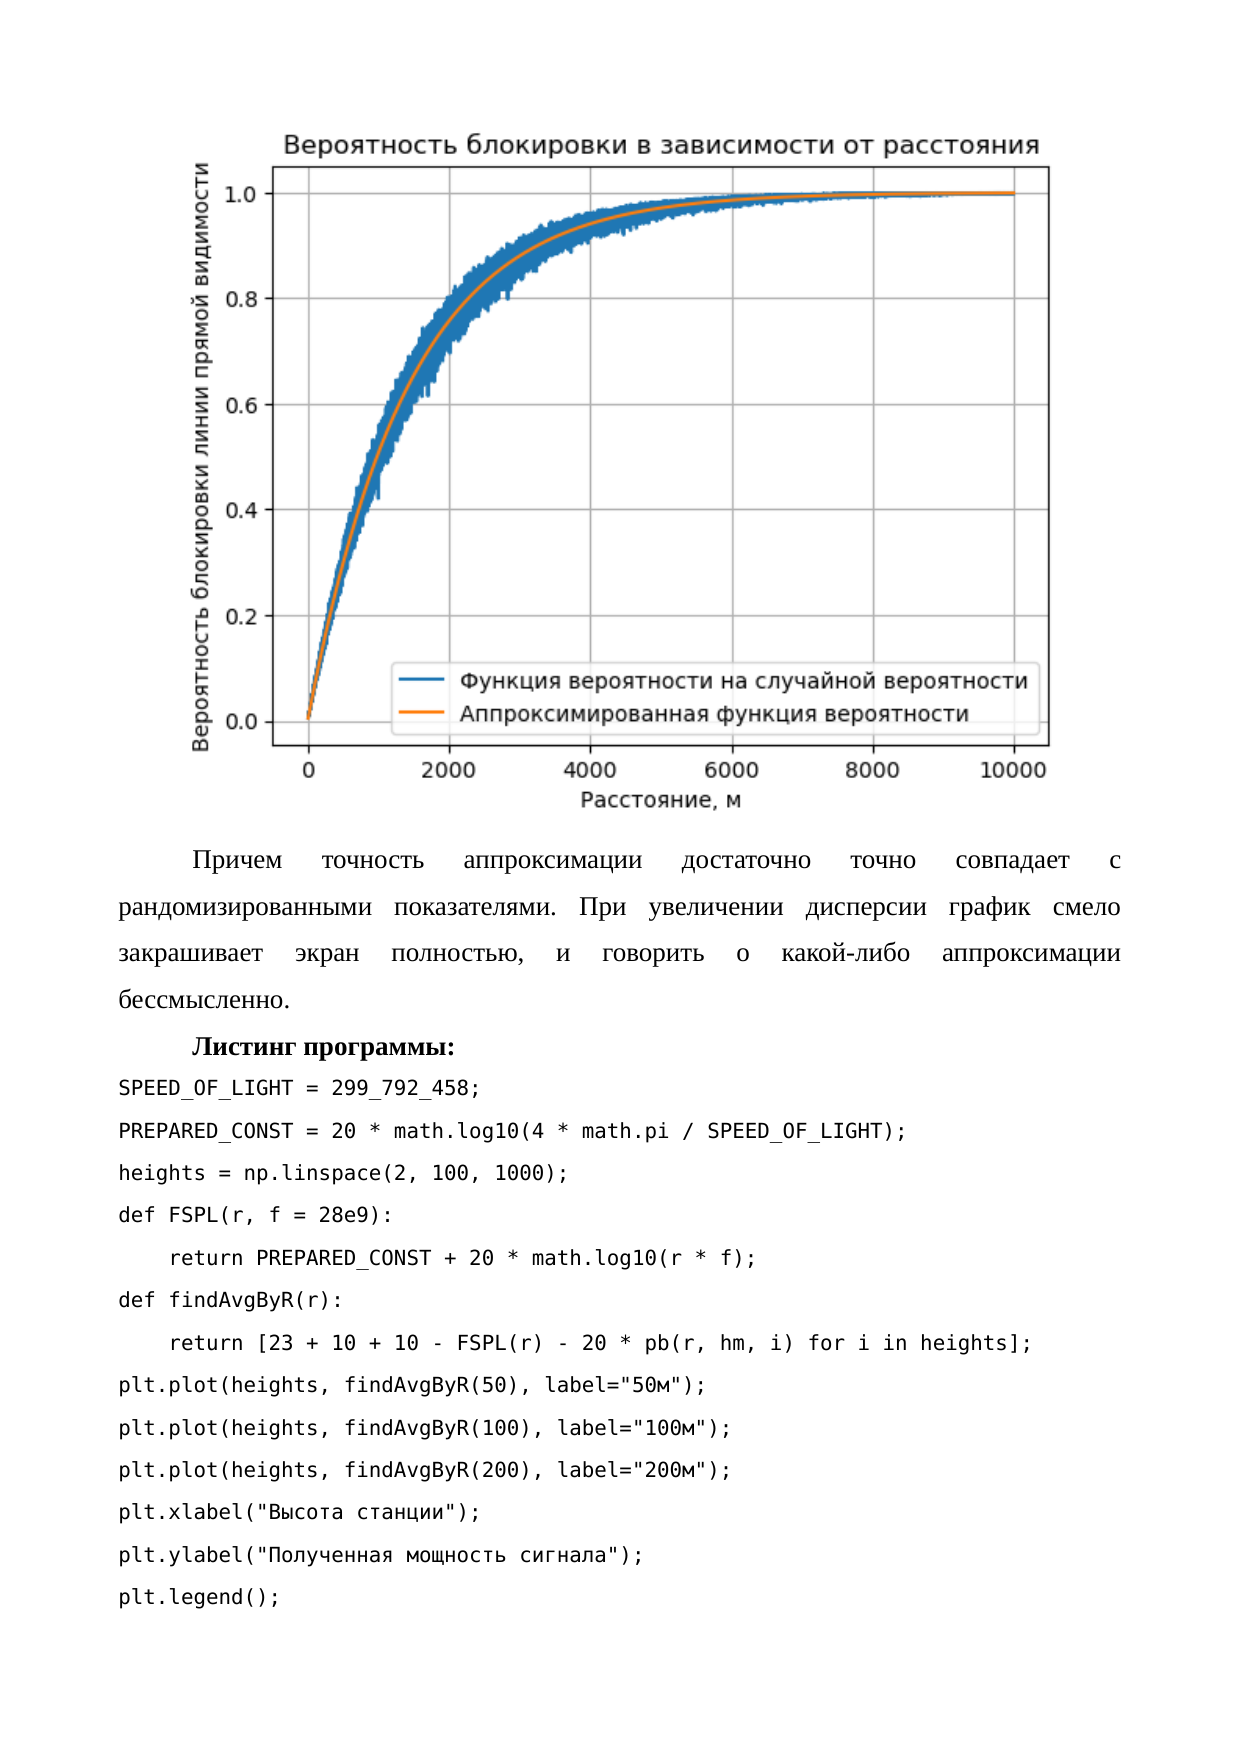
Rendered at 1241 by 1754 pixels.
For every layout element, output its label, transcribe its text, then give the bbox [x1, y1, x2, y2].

text plt.xlabel("Высота станции"); [118, 1500, 1122, 1524]
text return PREPARED_CONST + 20 * math.log10(r * f); [118, 1246, 1122, 1270]
picture [177, 118, 1064, 828]
text def findAvgByR(r): [118, 1288, 1122, 1313]
text plt.plot(heights, findAvgByR(200), label="200м"); [118, 1458, 1122, 1482]
text SPEED_OF_LIGHT = 299_792_458; [118, 1076, 1122, 1101]
text def FSPL(r, f = 28e9): [118, 1203, 1122, 1228]
text Листинг программы: [118, 1030, 1122, 1061]
text heights = np.linspace(2, 100, 1000); [118, 1161, 1122, 1185]
text plt.plot(heights, findAvgByR(50), label="50м"); [118, 1373, 1122, 1397]
text Причем точность аппроксимации достаточно точно совпадает с рандомизированными показателями. При увеличении дисперсии график смело закрашивает экран полностью, и говорить о какой-либо аппроксимации бессмысленно. [118, 118, 1122, 1014]
text plt.plot(heights, findAvgByR(100), label="100м"); [118, 1416, 1122, 1440]
text return [23 + 10 + 10 - FSPL(r) - 20 * pb(r, hm, i) for i in heights]; [118, 1331, 1122, 1355]
text plt.legend(); [118, 1585, 1122, 1609]
text plt.ylabel("Полученная мощность сигнала"); [118, 1543, 1122, 1567]
text PREPARED_CONST = 20 * math.log10(4 * math.pi / SPEED_OF_LIGHT); [118, 1119, 1122, 1143]
